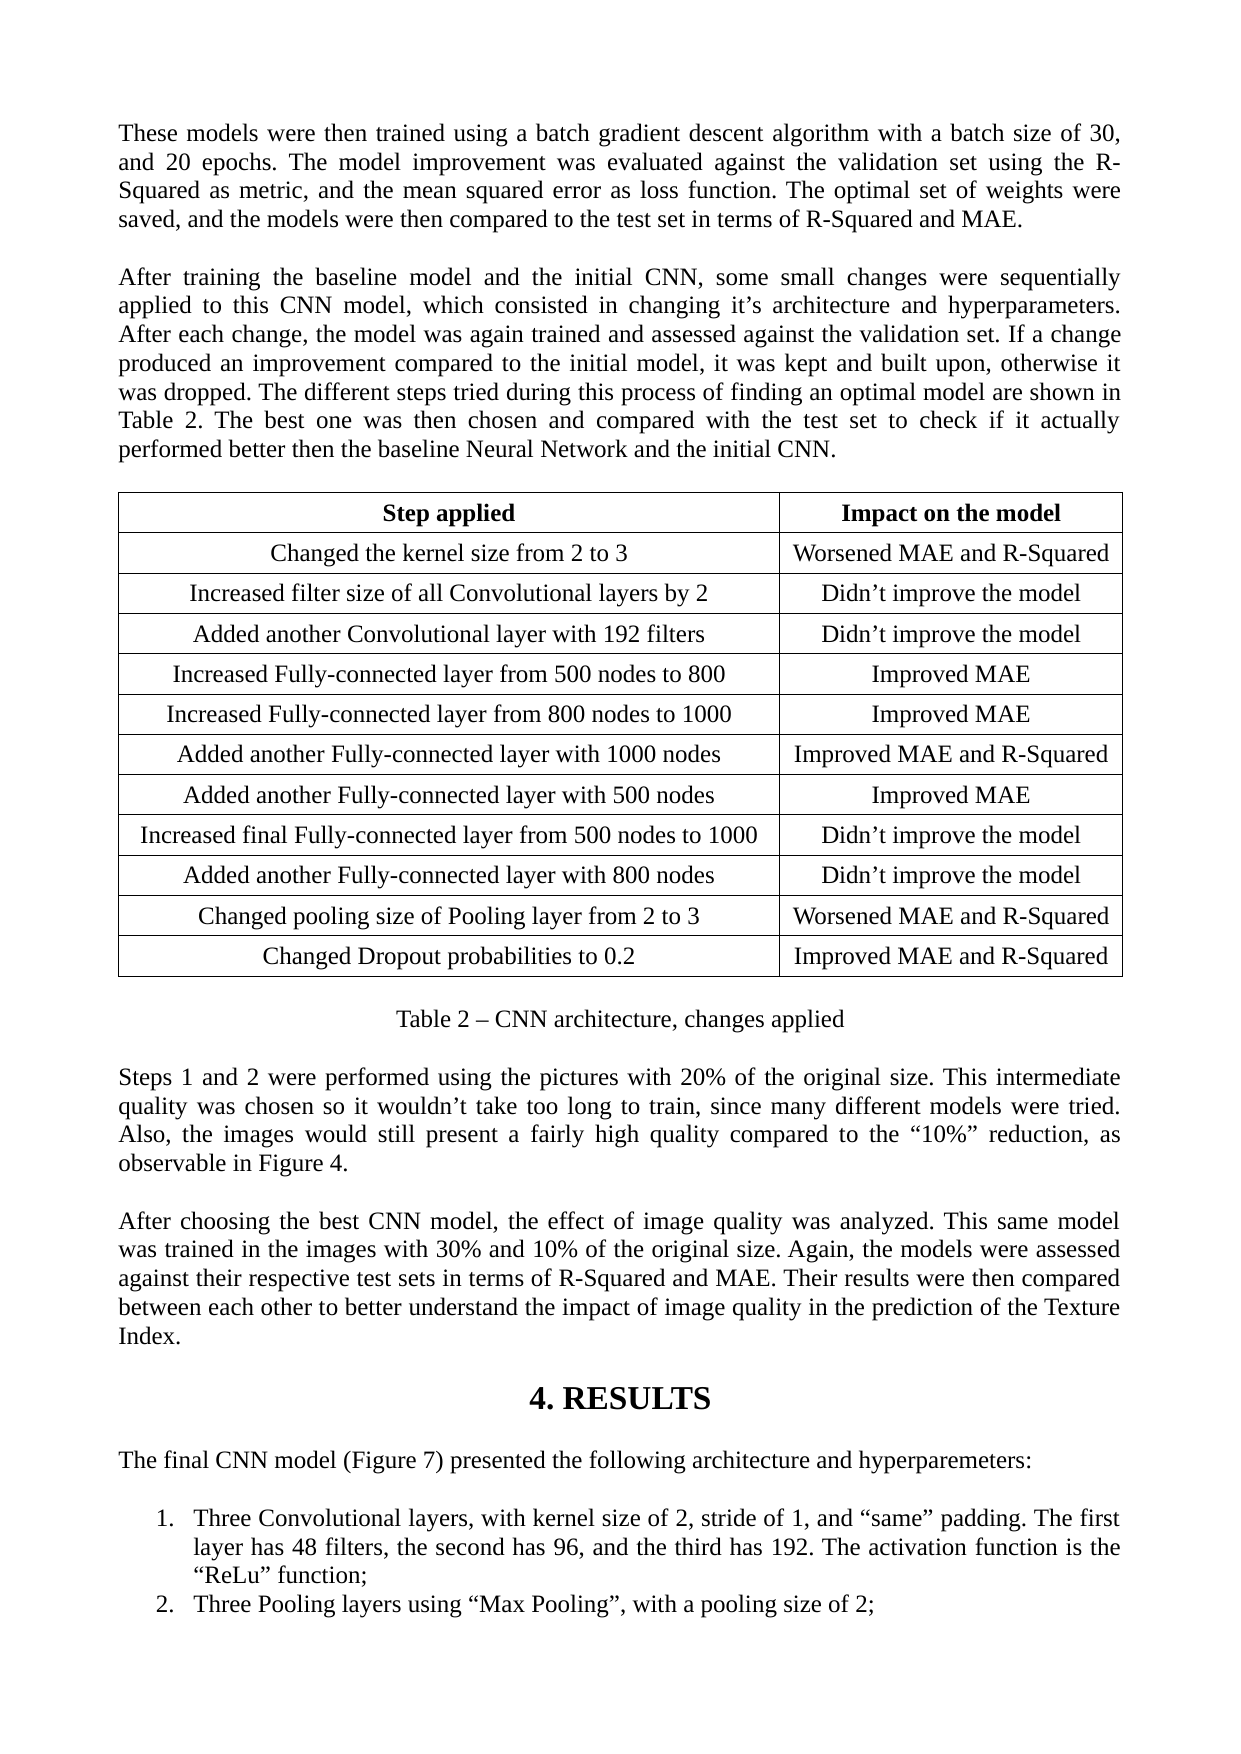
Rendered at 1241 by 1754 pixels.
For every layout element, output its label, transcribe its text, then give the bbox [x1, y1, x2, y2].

table_cell Improved MAE and R-Squared [780, 936, 1122, 976]
text Steps 1 and 2 were performed using the pictures with 20% of the original size. This intermediate quality was chosen so it wouldn’t take too long to train, since many different models were tried. Also, the images would still present a fairly high quality compared to the “10%” reduction, as observable in Figure 4. [118, 1062, 1122, 1177]
text After training the baseline model and the initial CNN, some small changes were sequentially applied to this CNN model, which consisted in changing it’s architecture and hyperparameters. After each change, the model was again trained and assessed against the validation set. If a change produced an improvement compared to the initial model, it was kept and built upon, otherwise it was dropped. The different steps tried during this process of finding an optimal model are shown in Table 2. The best one was then chosen and compared with the test set to check if it actually performed better then the baseline Neural Network and the initial CNN. [118, 262, 1122, 463]
table_cell Changed Dropout probabilities to 0.2 [119, 936, 779, 976]
table_cell Increased final Fully-connected layer from 500 nodes to 1000 [119, 815, 779, 855]
text After choosing the best CNN model, the effect of image quality was analyzed. This same model was trained in the images with 30% and 10% of the original size. Again, the models were assessed against their respective test sets in terms of R-Squared and MAE. Their results were then compared between each other to better understand the impact of image quality in the prediction of the Texture Index. [118, 1206, 1122, 1349]
text These models were then trained using a batch gradient descent algorithm with a batch size of 30, and 20 epochs. The model improvement was evaluated against the validation set using the R-Squared as metric, and the mean squared error as loss function. The optimal set of weights were saved, and the models were then compared to the test set in terms of R-Squared and MAE. [118, 118, 1122, 233]
table_cell Changed the kernel size from 2 to 3 [119, 533, 779, 572]
table_cell Changed pooling size of Pooling layer from 2 to 3 [119, 896, 779, 935]
table_cell Didn’t improve the model [780, 574, 1122, 613]
table_cell Improved MAE [780, 695, 1122, 734]
table_cell Added another Fully-connected layer with 800 nodes [119, 856, 779, 895]
table_cell Improved MAE [780, 775, 1122, 814]
table_cell Added another Fully-connected layer with 500 nodes [119, 775, 779, 814]
table_header Impact on the model [780, 493, 1122, 532]
list Three Pooling layers using “Max Pooling”, with a pooling size of 2; [156, 1589, 1122, 1618]
table_cell Didn’t improve the model [780, 856, 1122, 895]
table_cell Worsened MAE and R-Squared [780, 533, 1122, 572]
table_header Step applied [119, 493, 779, 532]
text 4. RESULTS [118, 1378, 1122, 1417]
table_cell Worsened MAE and R-Squared [780, 896, 1122, 935]
table_cell Increased Fully-connected layer from 500 nodes to 800 [119, 654, 779, 693]
table_cell Increased filter size of all Convolutional layers by 2 [119, 574, 779, 613]
table_cell Didn’t improve the model [780, 614, 1122, 653]
text Table 2 – CNN architecture, changes applied [118, 1004, 1122, 1033]
table_cell Increased Fully-connected layer from 800 nodes to 1000 [119, 695, 779, 734]
table_cell Added another Fully-connected layer with 1000 nodes [119, 735, 779, 774]
list Three Convolutional layers, with kernel size of 2, stride of 1, and “same” padding. The first layer has 48 filters, the second has 96, and the third has 192. The activation function is the “ReLu” function; [156, 1503, 1122, 1589]
table_cell Improved MAE and R-Squared [780, 735, 1122, 774]
text The final CNN model (Figure 7) presented the following architecture and hyperparemeters: [118, 1445, 1122, 1474]
table_cell Improved MAE [780, 654, 1122, 693]
table_cell Added another Convolutional layer with 192 filters [119, 614, 779, 653]
table_cell Didn’t improve the model [780, 815, 1122, 855]
